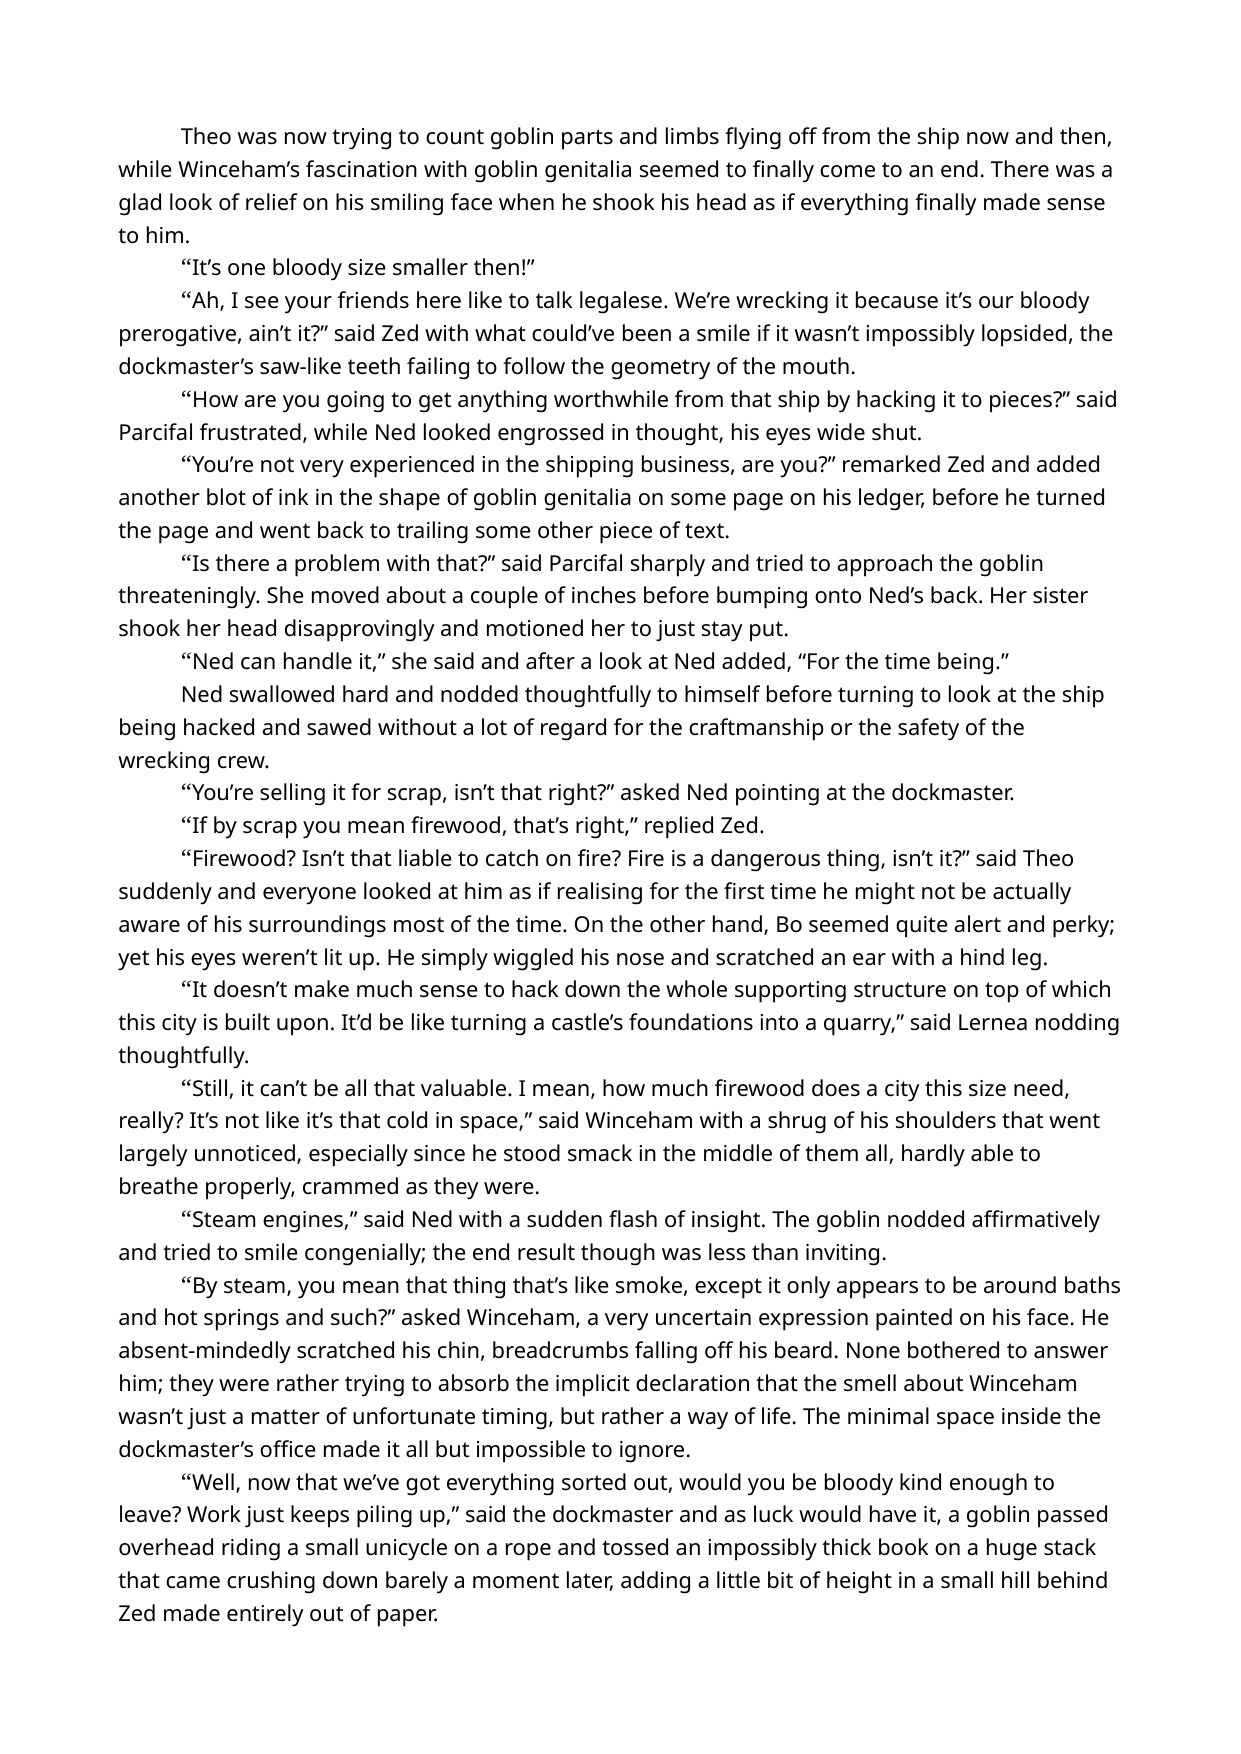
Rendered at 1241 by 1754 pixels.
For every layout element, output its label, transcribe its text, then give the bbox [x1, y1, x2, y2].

text “Steam engines,” said Ned with a sudden flash of insight. The goblin nodded affirmatively and tried to smile congenially; the end result though was less than inviting. [118, 1201, 1122, 1267]
text “Ah, I see your friends here like to talk legalese. We’re wrecking it because it’s our bloody prerogative, ain’t it?” said Zed with what could’ve been a smile if it wasn’t impossibly lopsided, the dockmaster’s saw-like teeth failing to follow the geometry of the mouth. [118, 282, 1122, 381]
text “Well, now that we’ve got everything sorted out, would you be bloody kind enough to leave? Work just keeps piling up,” said the dockmaster and as luck would have it, a goblin passed overhead riding a small unicycle on a rope and tossed an impossibly thick book on a huge stack that came crushing down barely a moment later, adding a little bit of height in a small hill behind Zed made entirely out of paper. [118, 1463, 1122, 1627]
text “You’re selling it for scrap, isn’t that right?” asked Ned pointing at the dockmaster. [118, 774, 1122, 807]
text “If by scrap you mean firewood, that’s right,” replied Zed. [118, 807, 1122, 840]
text “Ned can handle it,” she said and after a look at Ned added, “For the time being.” [118, 643, 1122, 676]
text “By steam, you mean that thing that’s like smoke, except it only appears to be around baths and hot springs and such?” asked Winceham, a very uncertain expression painted on his face. He absent-mindedly scratched his chin, breadcrumbs falling off his beard. None bothered to answer him; they were rather trying to absorb the implicit declaration that the smell about Winceham wasn’t just a matter of unfortunate timing, but rather a way of life. The minimal space inside the dockmaster’s office made it all but impossible to ignore. [118, 1267, 1122, 1463]
text “It doesn’t make much sense to hack down the whole supporting structure on top of which this city is built upon. It’d be like turning a castle’s foundations into a quarry,” said Lernea nodding thoughtfully. [118, 971, 1122, 1070]
text “Is there a problem with that?” said Parcifal sharply and tried to approach the goblin threateningly. She moved about a couple of inches before bumping onto Ned’s back. Her sister shook her head disapprovingly and motioned her to just stay put. [118, 545, 1122, 643]
text “It’s one bloody size smaller then!” [118, 249, 1122, 282]
text Ned swallowed hard and nodded thoughtfully to himself before turning to look at the ship being hacked and sawed without a lot of regard for the craftmanship or the safety of the wrecking crew. [118, 676, 1122, 774]
text “You’re not very experienced in the shipping business, are you?” remarked Zed and added another blot of ink in the shape of goblin genitalia on some page on his ledger, before he turned the page and went back to trailing some other piece of text. [118, 446, 1122, 545]
text “Firewood? Isn’t that liable to catch on fire? Fire is a dangerous thing, isn’t it?” said Theo suddenly and everyone looked at him as if realising for the first time he might not be actually aware of his surroundings most of the time. On the other hand, Bo seemed quite alert and perky; yet his eyes weren’t lit up. He simply wiggled his nose and scratched an ear with a hind leg. [118, 840, 1122, 971]
text “How are you going to get anything worthwhile from that ship by hacking it to pieces?” said Parcifal frustrated, while Ned looked engrossed in thought, his eyes wide shut. [118, 381, 1122, 446]
text “Still, it can’t be all that valuable. I mean, how much firewood does a city this size need, really? It’s not like it’s that cold in space,” said Winceham with a shrug of his shoulders that went largely unnoticed, especially since he stood smack in the middle of them all, hardly able to breathe properly, crammed as they were. [118, 1070, 1122, 1201]
text Theo was now trying to count goblin parts and limbs flying off from the ship now and then, while Winceham’s fascination with goblin genitalia seemed to finally come to an end. There was a glad look of relief on his smiling face when he shook his head as if everything finally made sense to him. [118, 118, 1122, 249]
